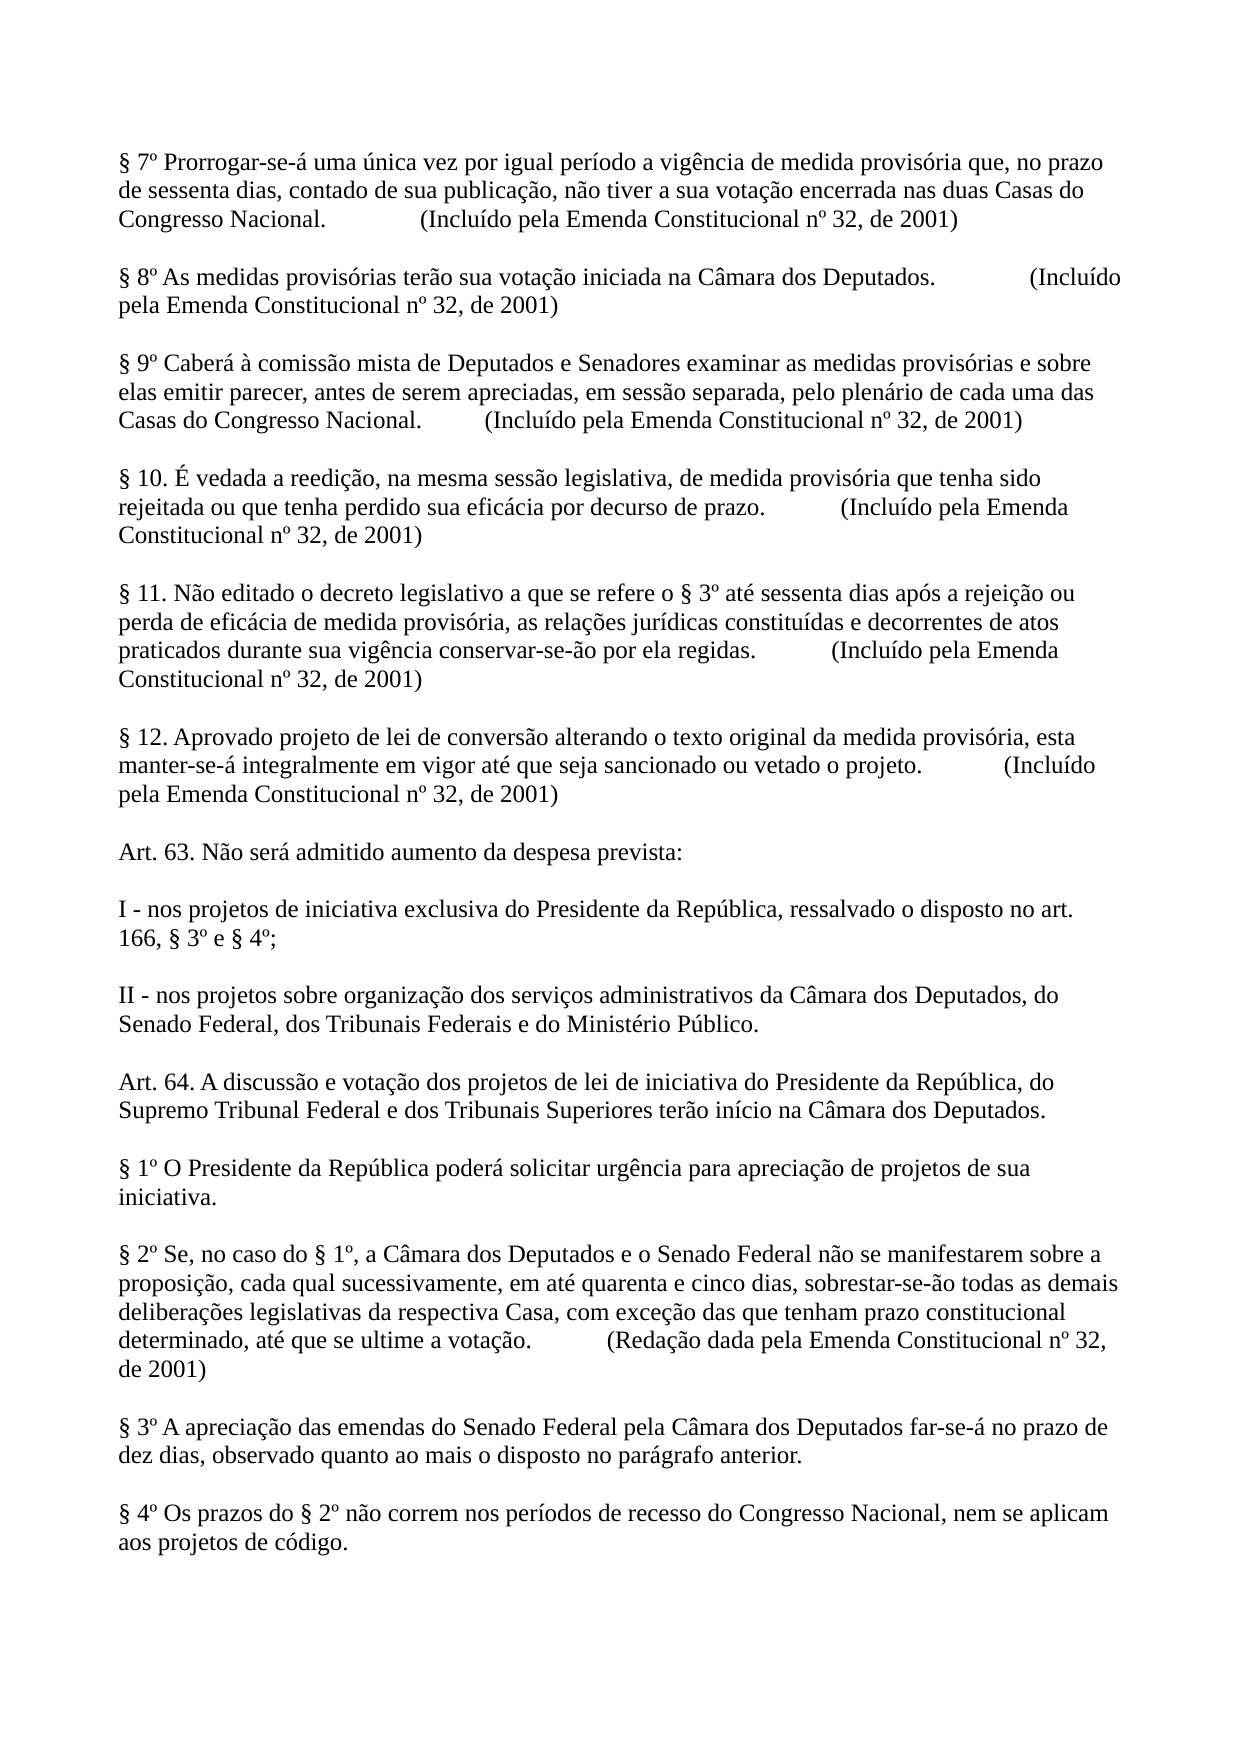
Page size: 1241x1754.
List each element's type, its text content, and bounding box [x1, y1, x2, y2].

text Art. 64. A discussão e votação dos projetos de lei de iniciativa do Presidente da República, do Supremo Tribunal Federal e dos Tribunais Superiores terão início na Câmara dos Deputados. [118, 1067, 1122, 1124]
text § 4º Os prazos do § 2º não correm nos períodos de recesso do Congresso Nacional, nem se aplicam aos projetos de código. [118, 1498, 1122, 1556]
text § 11. Não editado o decreto legislativo a que se refere o § 3º até sessenta dias após a rejeição ou perda de eficácia de medida provisória, as relações jurídicas constituídas e decorrentes de atos praticados durante sua vigência conservar-se-ão por ela regidas. (Incluído pela Emenda Constitucional nº 32, de 2001) [118, 578, 1122, 693]
text § 12. Aprovado projeto de lei de conversão alterando o texto original da medida provisória, esta manter-se-á integralmente em vigor até que seja sancionado ou vetado o projeto. (Incluído pela Emenda Constitucional nº 32, de 2001) [118, 722, 1122, 808]
text § 2º Se, no caso do § 1º, a Câmara dos Deputados e o Senado Federal não se manifestarem sobre a proposição, cada qual sucessivamente, em até quarenta e cinco dias, sobrestar-se-ão todas as demais deliberações legislativas da respectiva Casa, com exceção das que tenham prazo constitucional determinado, até que se ultime a votação. (Redação dada pela Emenda Constitucional nº 32, de 2001) [118, 1239, 1122, 1383]
text Art. 63. Não será admitido aumento da despesa prevista: [118, 837, 1122, 866]
text § 1º O Presidente da República poderá solicitar urgência para apreciação de projetos de sua iniciativa. [118, 1153, 1122, 1211]
text § 8º As medidas provisórias terão sua votação iniciada na Câmara dos Deputados. (Incluído pela Emenda Constitucional nº 32, de 2001) [118, 262, 1122, 319]
text § 10. É vedada a reedição, na mesma sessão legislativa, de medida provisória que tenha sido rejeitada ou que tenha perdido sua eficácia por decurso de prazo. (Incluído pela Emenda Constitucional nº 32, de 2001) [118, 463, 1122, 549]
text II - nos projetos sobre organização dos serviços administrativos da Câmara dos Deputados, do Senado Federal, dos Tribunais Federais e do Ministério Público. [118, 981, 1122, 1038]
text § 9º Caberá à comissão mista de Deputados e Senadores examinar as medidas provisórias e sobre elas emitir parecer, antes de serem apreciadas, em sessão separada, pelo plenário de cada uma das Casas do Congresso Nacional. (Incluído pela Emenda Constitucional nº 32, de 2001) [118, 348, 1122, 434]
text § 3º A apreciação das emendas do Senado Federal pela Câmara dos Deputados far-se-á no prazo de dez dias, observado quanto ao mais o disposto no parágrafo anterior. [118, 1412, 1122, 1469]
text § 7º Prorrogar-se-á uma única vez por igual período a vigência de medida provisória que, no prazo de sessenta dias, contado de sua publicação, não tiver a sua votação encerrada nas duas Casas do Congresso Nacional. (Incluído pela Emenda Constitucional nº 32, de 2001) [118, 147, 1122, 233]
text I - nos projetos de iniciativa exclusiva do Presidente da República, ressalvado o disposto no art. 166, § 3º e § 4º; [118, 894, 1122, 952]
